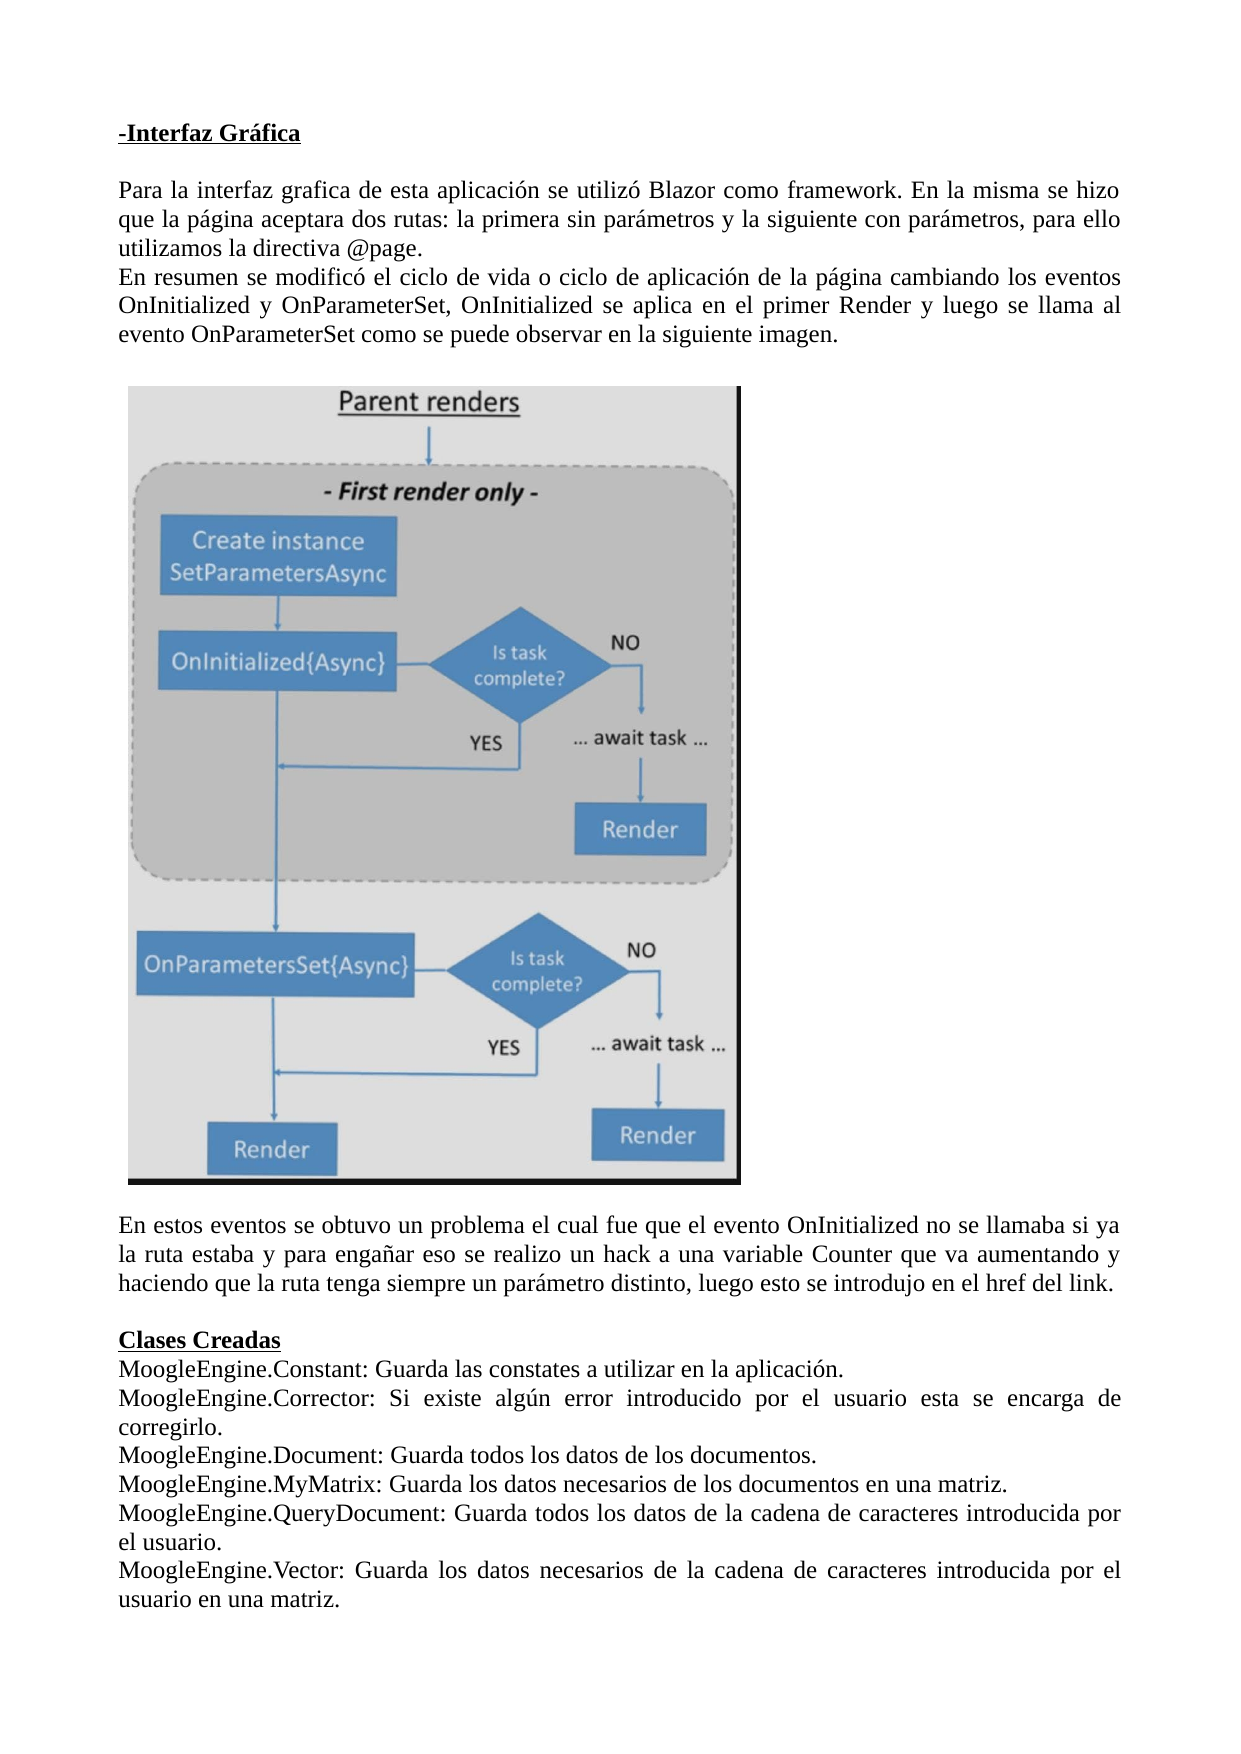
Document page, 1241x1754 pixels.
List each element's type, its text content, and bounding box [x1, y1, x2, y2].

text MoogleEngine.QueryDocument: Guarda todos los datos de la cadena de caracteres introducida por el usuario. [118, 1498, 1122, 1556]
text En resumen se modificó el ciclo de vida o ciclo de aplicación de la página cambiando los eventos OnInitialized y OnParameterSet, OnInitialized se aplica en el primer Render y luego se llama al evento OnParameterSet como se puede observar en la siguiente imagen. [118, 262, 1122, 348]
text -Interfaz Gráfica [118, 118, 1122, 147]
text MoogleEngine.Document: Guarda todos los datos de los documentos. [118, 1441, 1122, 1469]
picture [128, 386, 741, 1185]
text En estos eventos se obtuvo un problema el cual fue que el evento OnInitialized no se llamaba si ya la ruta estaba y para engañar eso se realizo un hack a una variable Counter que va aumentando y haciendo que la ruta tenga siempre un parámetro distinto, luego esto se introdujo en el href del link. [118, 1211, 1122, 1297]
text MoogleEngine.Vector: Guarda los datos necesarios de la cadena de caracteres introducida por el usuario en una matriz. [118, 1556, 1122, 1613]
text MoogleEngine.Constant: Guarda las constates a utilizar en la aplicación. [118, 1354, 1122, 1383]
text Clases Creadas [118, 1326, 1122, 1354]
text Para la interfaz grafica de esta aplicación se utilizó Blazor como framework. En la misma se hizo que la página aceptara dos rutas: la primera sin parámetros y la siguiente con parámetros, para ello utilizamos la directiva @page. [118, 176, 1122, 262]
text MoogleEngine.MyMatrix: Guarda los datos necesarios de los documentos en una matriz. [118, 1469, 1122, 1498]
text MoogleEngine.Corrector: Si existe algún error introducido por el usuario esta se encarga de corregirlo. [118, 1383, 1122, 1441]
